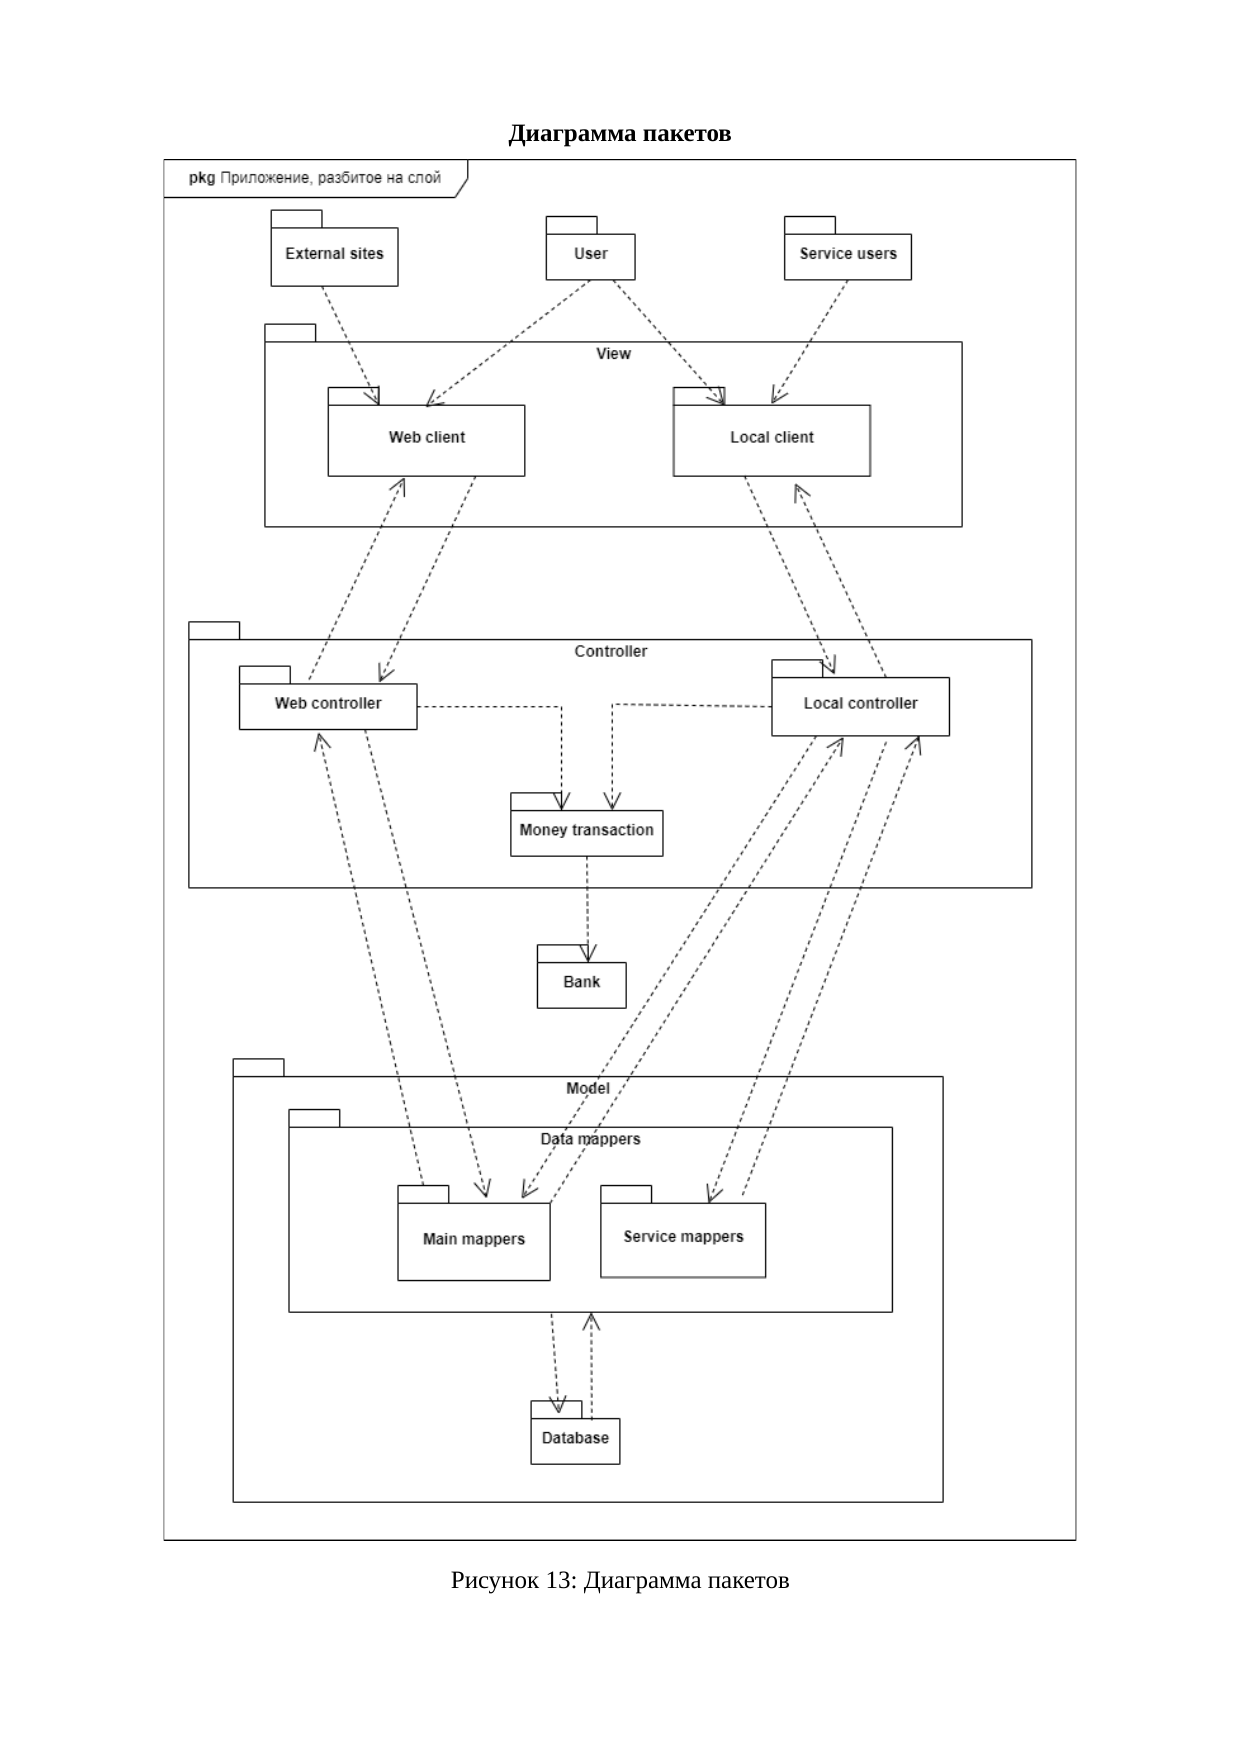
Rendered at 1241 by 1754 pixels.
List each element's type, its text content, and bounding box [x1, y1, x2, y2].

text Диаграмма пакетов [118, 118, 1122, 147]
text Рисунок 13: Диаграмма пакетов [138, 1566, 1102, 1594]
picture [163, 159, 1077, 1541]
